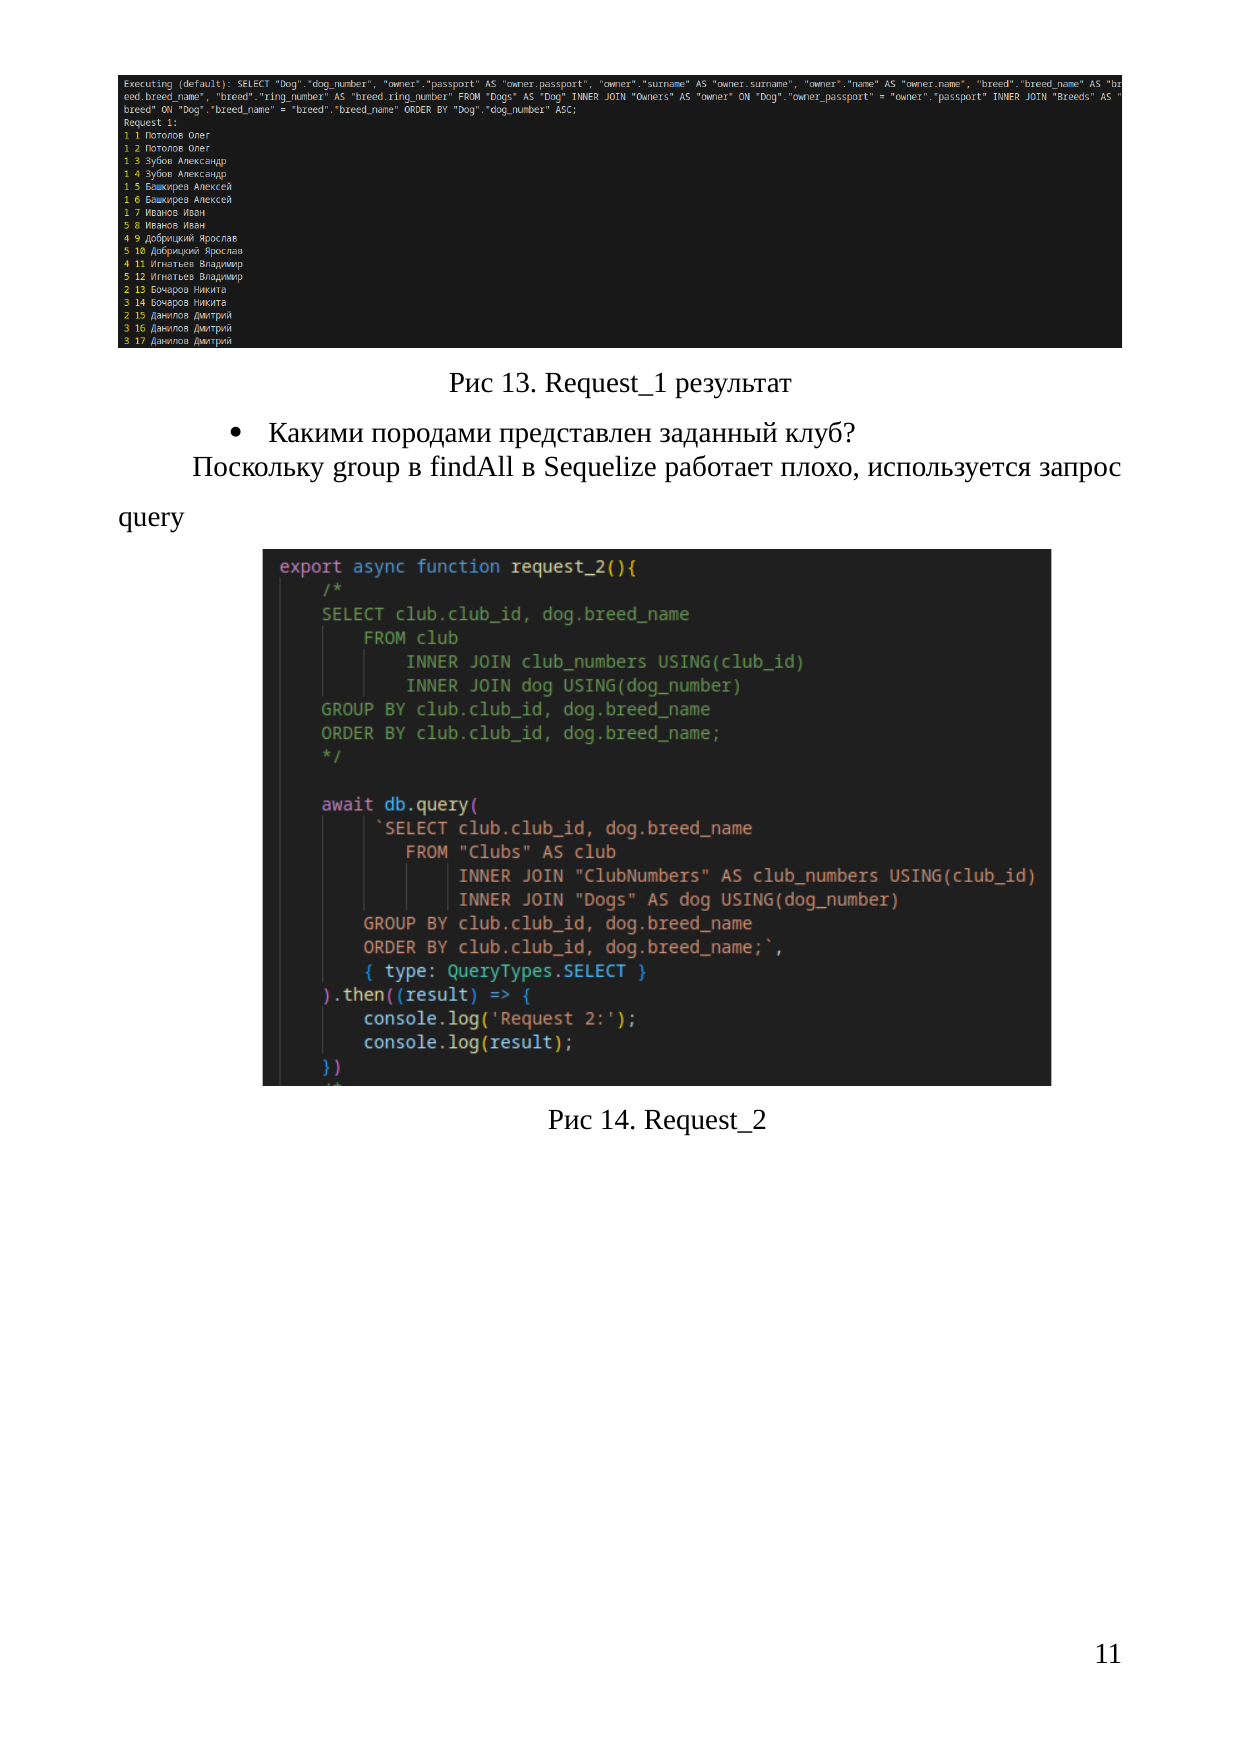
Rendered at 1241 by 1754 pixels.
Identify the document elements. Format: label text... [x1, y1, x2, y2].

text Рис 14. Request_2 [118, 1102, 1122, 1136]
text Поскольку group в findAll в Sequelize работает плохо, используется запрос query [118, 449, 1122, 532]
text Рис 13. Request_1 результат [118, 365, 1122, 398]
list Какими породами представлен заданный клуб? [231, 415, 1122, 449]
